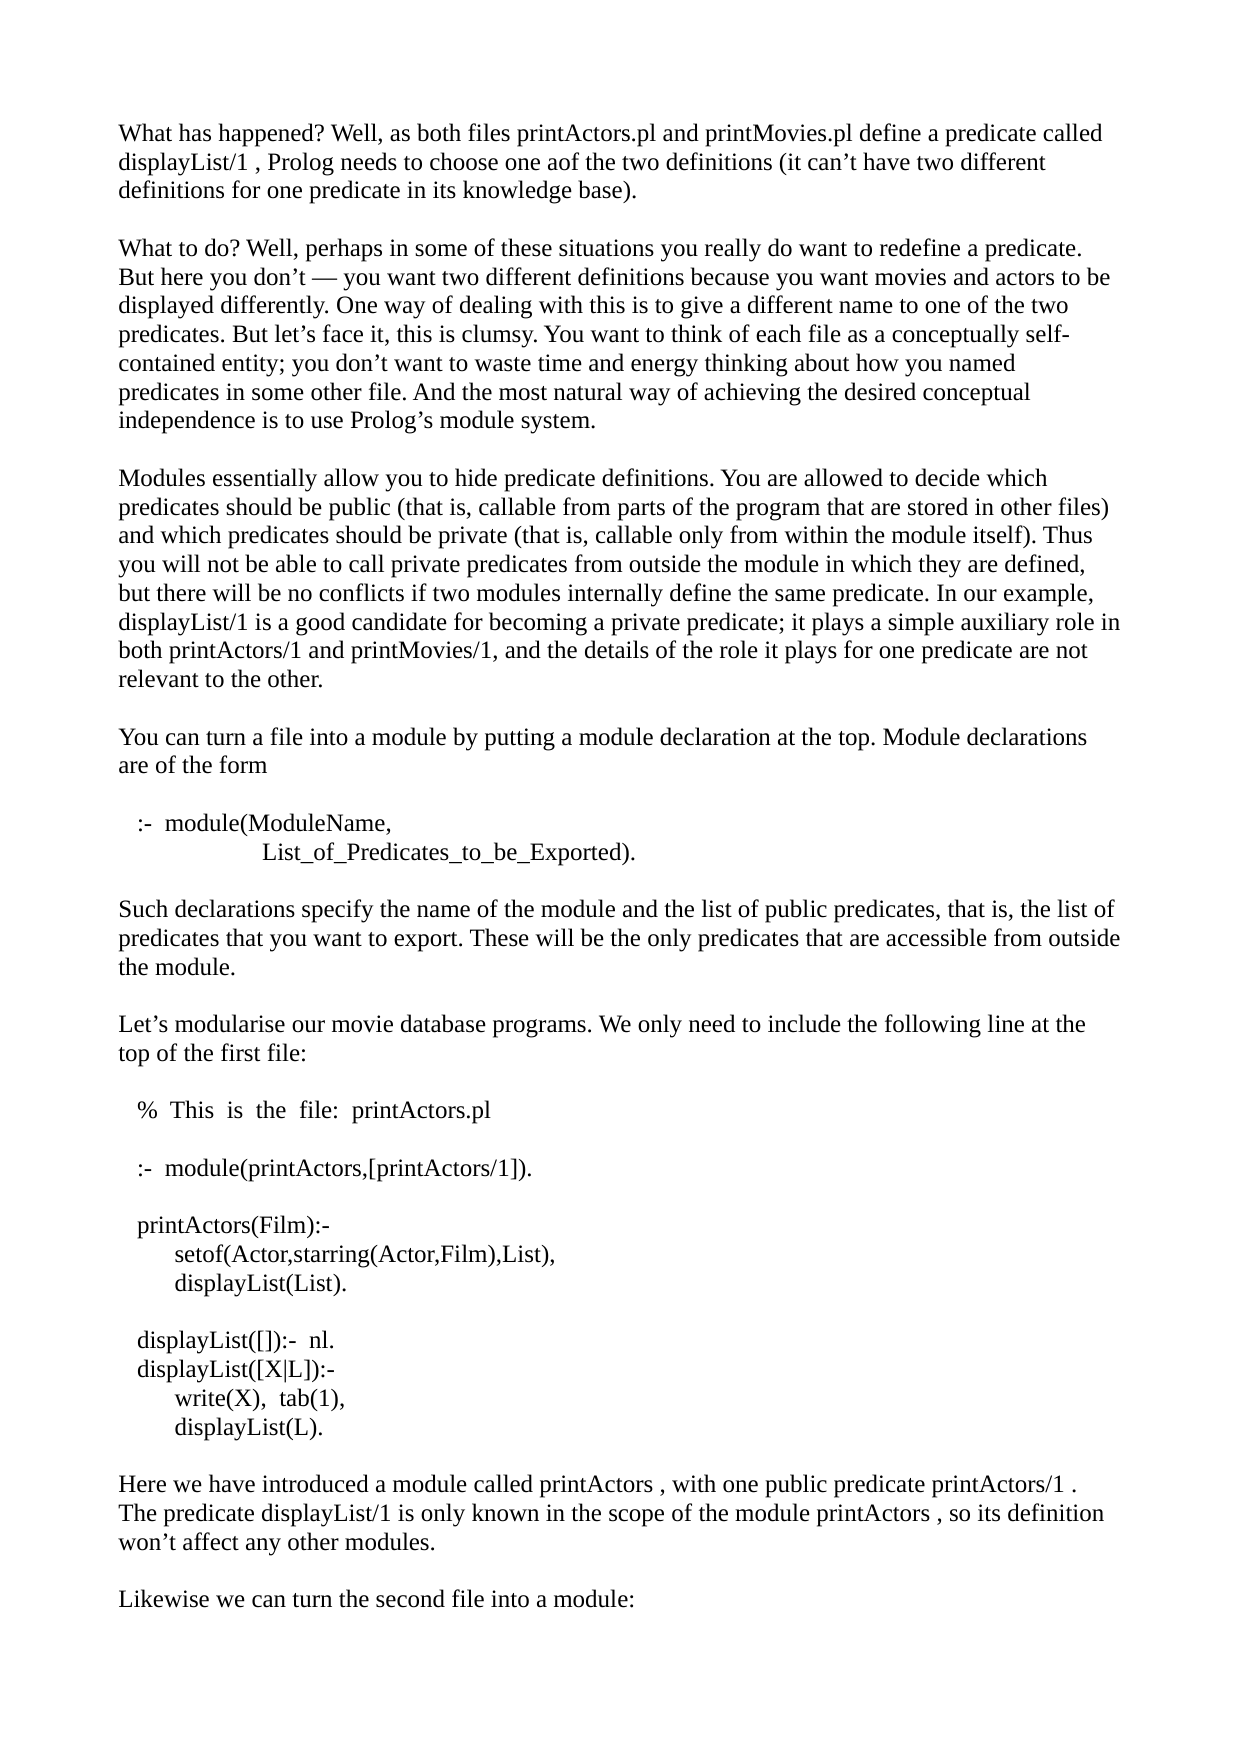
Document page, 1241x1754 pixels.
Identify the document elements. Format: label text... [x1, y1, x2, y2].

text Let’s modularise our movie database programs. We only need to include the following line at the top of the first file: [118, 1009, 1122, 1067]
text List_of_Predicates_to_be_Exported). [118, 837, 1122, 866]
text write(X), tab(1), [118, 1383, 1122, 1412]
text You can turn a file into a module by putting a module declaration at the top. Module declarations are of the form [118, 722, 1122, 779]
text Modules essentially allow you to hide predicate definitions. You are allowed to decide which predicates should be public (that is, callable from parts of the program that are stored in other files) and which predicates should be private (that is, callable only from within the module itself). Thus you will not be able to call private predicates from outside the module in which they are defined, but there will be no conflicts if two modules internally define the same predicate. In our example, displayList/1 is a good candidate for becoming a private predicate; it plays a simple auxiliary role in both printActors/1 and printMovies/1, and the details of the role it plays for one predicate are not relevant to the other. [118, 463, 1122, 693]
text :- module(printActors,[printActors/1]). [118, 1153, 1122, 1182]
text What has happened? Well, as both files printActors.pl and printMovies.pl define a predicate called displayList/1 , Prolog needs to choose one aof the two definitions (it can’t have two different definitions for one predicate in its knowledge base). [118, 118, 1122, 204]
text Such declarations specify the name of the module and the list of public predicates, that is, the list of predicates that you want to export. These will be the only predicates that are accessible from outside the module. [118, 894, 1122, 981]
text setof(Actor,starring(Actor,Film),List), [118, 1239, 1122, 1268]
text displayList(L). [118, 1412, 1122, 1441]
text Here we have introduced a module called printActors , with one public predicate printActors/1 . The predicate displayList/1 is only known in the scope of the module printActors , so its definition won’t affect any other modules. [118, 1469, 1122, 1556]
text What to do? Well, perhaps in some of these situations you really do want to redefine a predicate. But here you don’t — you want two different definitions because you want movies and actors to be displayed differently. One way of dealing with this is to give a different name to one of the two predicates. But let’s face it, this is clumsy. You want to think of each file as a conceptually self-contained entity; you don’t want to waste time and energy thinking about how you named predicates in some other file. And the most natural way of achieving the desired conceptual independence is to use Prolog’s module system. [118, 233, 1122, 434]
text Likewise we can turn the second file into a module: [118, 1584, 1122, 1613]
text :- module(ModuleName, [118, 808, 1122, 837]
text printActors(Film):- [118, 1211, 1122, 1239]
text % This is the file: printActors.pl [118, 1096, 1122, 1124]
text displayList([X|L]):- [118, 1354, 1122, 1383]
text displayList(List). [118, 1268, 1122, 1297]
text displayList([]):- nl. [118, 1326, 1122, 1354]
